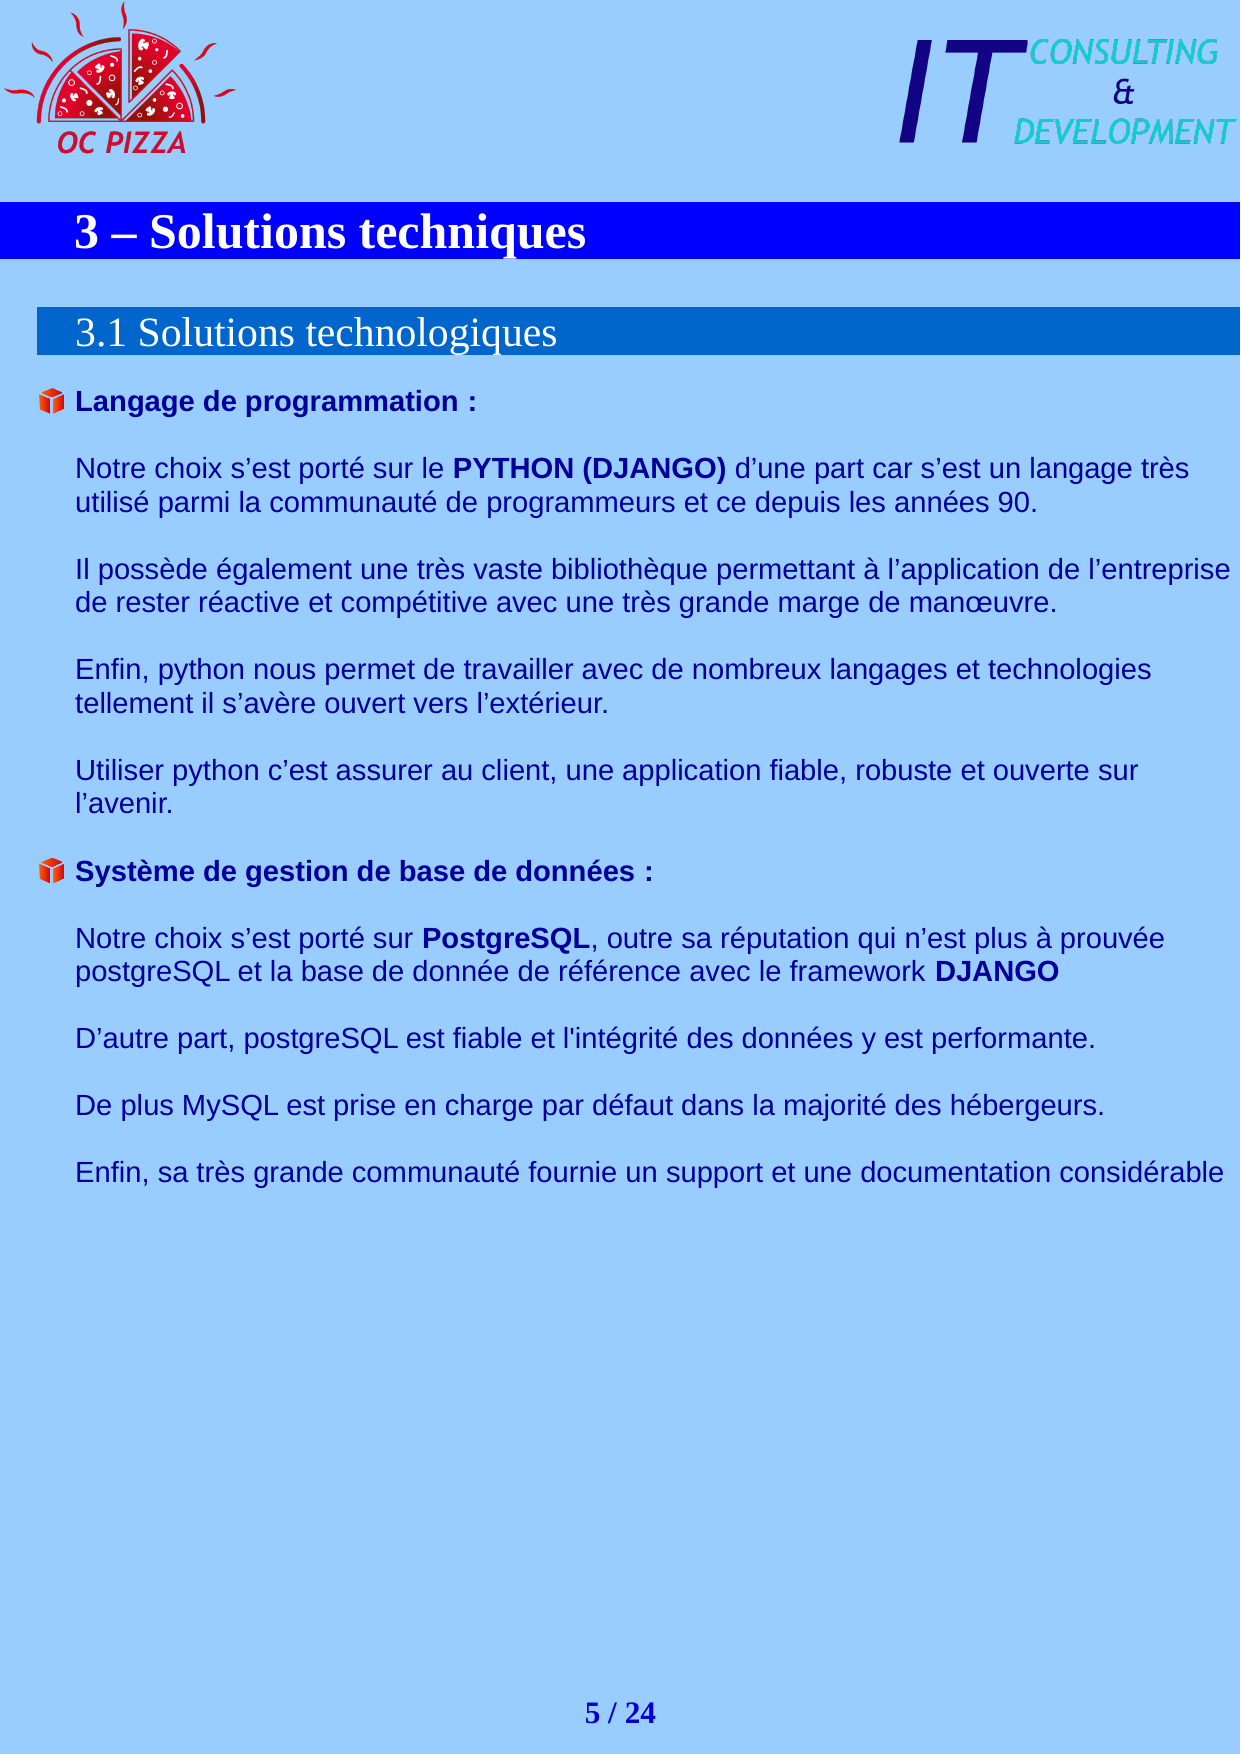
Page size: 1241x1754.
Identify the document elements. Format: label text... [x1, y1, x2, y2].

list De plus MySQL est prise en charge par défaut dans la majorité des hébergeurs. [37, 1088, 1240, 1122]
picture [0, 0, 237, 163]
list Enfin, sa très grande communauté fournie un support et une documentation considérable [37, 1156, 1240, 1189]
list Langage de programmation : [37, 384, 1240, 418]
list Notre choix s’est porté sur PostgreSQL, outre sa réputation qui n’est plus à prouvée postgreSQL et la base de donnée de référence avec le framework DJANGO [37, 921, 1240, 988]
list Notre choix s’est porté sur le PYTHON (DJANGO) d’une part car s’est un langage très utilisé parmi la communauté de programmeurs et ce depuis les années 90. [37, 451, 1240, 518]
list Utiliser python c’est assurer au client, une application fiable, robuste et ouverte sur l’avenir. [37, 753, 1240, 854]
list 3.1 Solutions technologiques [37, 307, 1240, 355]
list Il possède également une très vaste bibliothèque permettant à l’application de l’entreprise de rester réactive et compétitive avec une très grande marge de manœuvre. [37, 552, 1240, 619]
list D’autre part, postgreSQL est fiable et l'intégrité des données y est performante. [37, 1021, 1240, 1055]
text 3 – Solutions techniques [0, 202, 1240, 259]
list Système de gestion de base de données : [37, 854, 1240, 887]
picture [884, 21, 1240, 163]
list Enfin, python nous permet de travailler avec de nombreux langages et technologies tellement il s’avère ouvert vers l’extérieur. [37, 652, 1240, 719]
